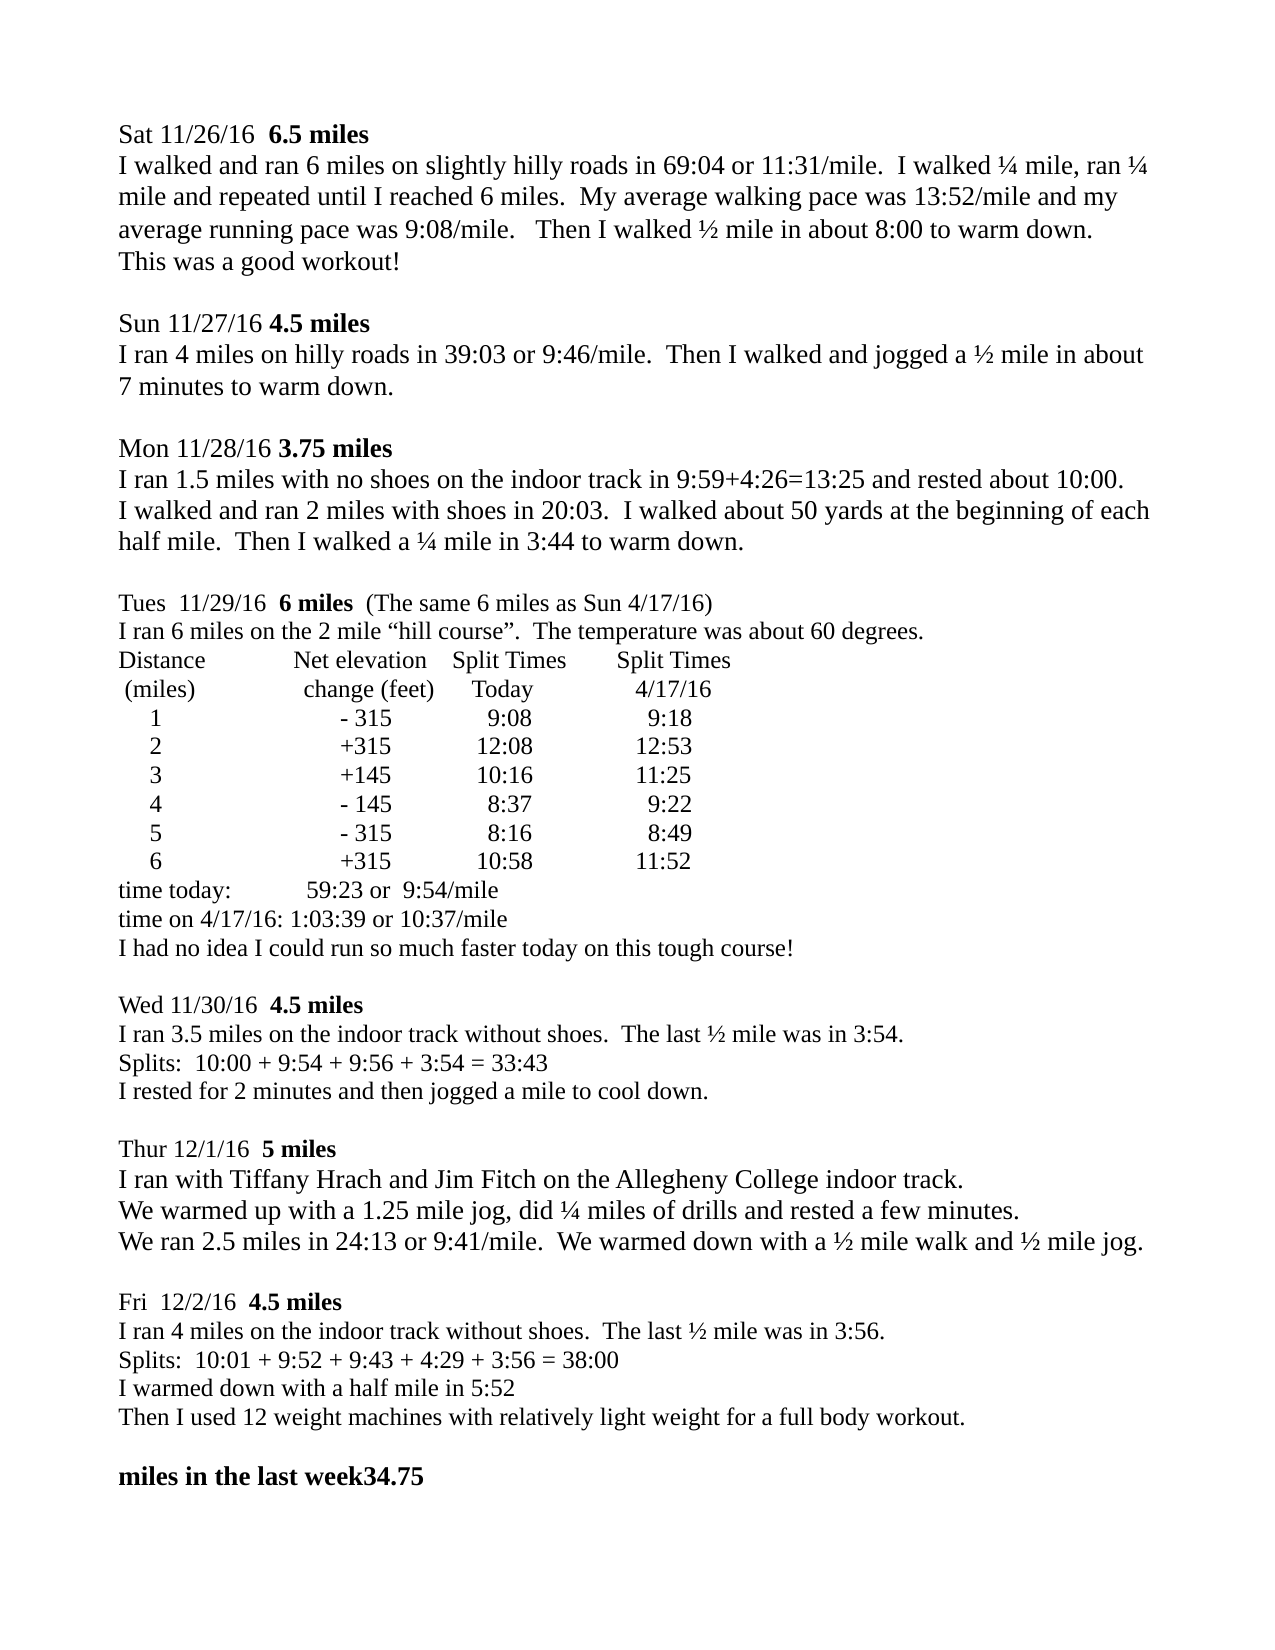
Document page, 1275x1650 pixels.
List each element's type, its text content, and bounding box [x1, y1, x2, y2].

text miles in the last week34.75 [118, 1460, 1157, 1491]
text 3 +145 10:16 11:25 [118, 760, 1157, 789]
text 4 - 145 8:37 9:22 [118, 789, 1157, 818]
text time today: 59:23 or 9:54/mile [118, 875, 1157, 904]
text Fri 12/2/16 4.5 miles [118, 1287, 1157, 1316]
text I walked and ran 2 miles with shoes in 20:03. I walked about 50 yards at the beginning of each half mile. Then I walked a ¼ mile in 3:44 to warm down. [118, 494, 1157, 557]
text Sun 11/27/16 4.5 miles [118, 307, 1157, 338]
text I rested for 2 minutes and then jogged a mile to cool down. [118, 1076, 1157, 1105]
text Tues 11/29/16 6 miles (The same 6 miles as Sun 4/17/16) [118, 588, 1157, 616]
text 5 - 315 8:16 8:49 [118, 818, 1157, 846]
text Thur 12/1/16 5 miles [118, 1134, 1157, 1163]
text Splits: 10:01 + 9:52 + 9:43 + 4:29 + 3:56 = 38:00 [118, 1345, 1157, 1373]
text I ran 3.5 miles on the indoor track without shoes. The last ½ mile was in 3:54. [118, 1019, 1157, 1048]
text I ran 4 miles on hilly roads in 39:03 or 9:46/mile. Then I walked and jogged a ½ mile in about 7 minutes to warm down. [118, 338, 1157, 401]
text I had no idea I could run so much faster today on this tough course! [118, 933, 1157, 961]
text I ran 4 miles on the indoor track without shoes. The last ½ mile was in 3:56. [118, 1316, 1157, 1345]
text Sat 11/26/16 6.5 miles [118, 118, 1157, 149]
text Wed 11/30/16 4.5 miles [118, 990, 1157, 1019]
text 2 +315 12:08 12:53 [118, 731, 1157, 760]
text time on 4/17/16: 1:03:39 or 10:37/mile [118, 904, 1157, 933]
text I ran 6 miles on the 2 mile “hill course”. The temperature was about 60 degrees. [118, 616, 1157, 645]
text 1 - 315 9:08 9:18 [118, 703, 1157, 731]
text (miles) change (feet) Today 4/17/16 [118, 674, 1157, 703]
text We ran 2.5 miles in 24:13 or 9:41/mile. We warmed down with a ½ mile walk and ½ mile jog. [118, 1225, 1157, 1256]
text I walked and ran 6 miles on slightly hilly roads in 69:04 or 11:31/mile. I walked ¼ mile, ran ¼ mile and repeated until I reached 6 miles. My average walking pace was 13:52/mile and my average running pace was 9:08/mile. Then I walked ½ mile in about 8:00 to warm down. This was a good workout! [118, 149, 1157, 276]
text Then I used 12 weight machines with relatively light weight for a full body workout. [118, 1402, 1157, 1431]
text I ran 1.5 miles with no shoes on the indoor track in 9:59+4:26=13:25 and rested about 10:00. [118, 463, 1157, 494]
text I warmed down with a half mile in 5:52 [118, 1373, 1157, 1402]
text Distance Net elevation Split Times Split Times [118, 645, 1157, 674]
text 6 +315 10:58 11:52 [118, 846, 1157, 875]
text Mon 11/28/16 3.75 miles [118, 432, 1157, 463]
text Splits: 10:00 + 9:54 + 9:56 + 3:54 = 33:43 [118, 1048, 1157, 1076]
text I ran with Tiffany Hrach and Jim Fitch on the Allegheny College indoor track. [118, 1163, 1157, 1194]
text We warmed up with a 1.25 mile jog, did ¼ miles of drills and rested a few minutes. [118, 1194, 1157, 1225]
